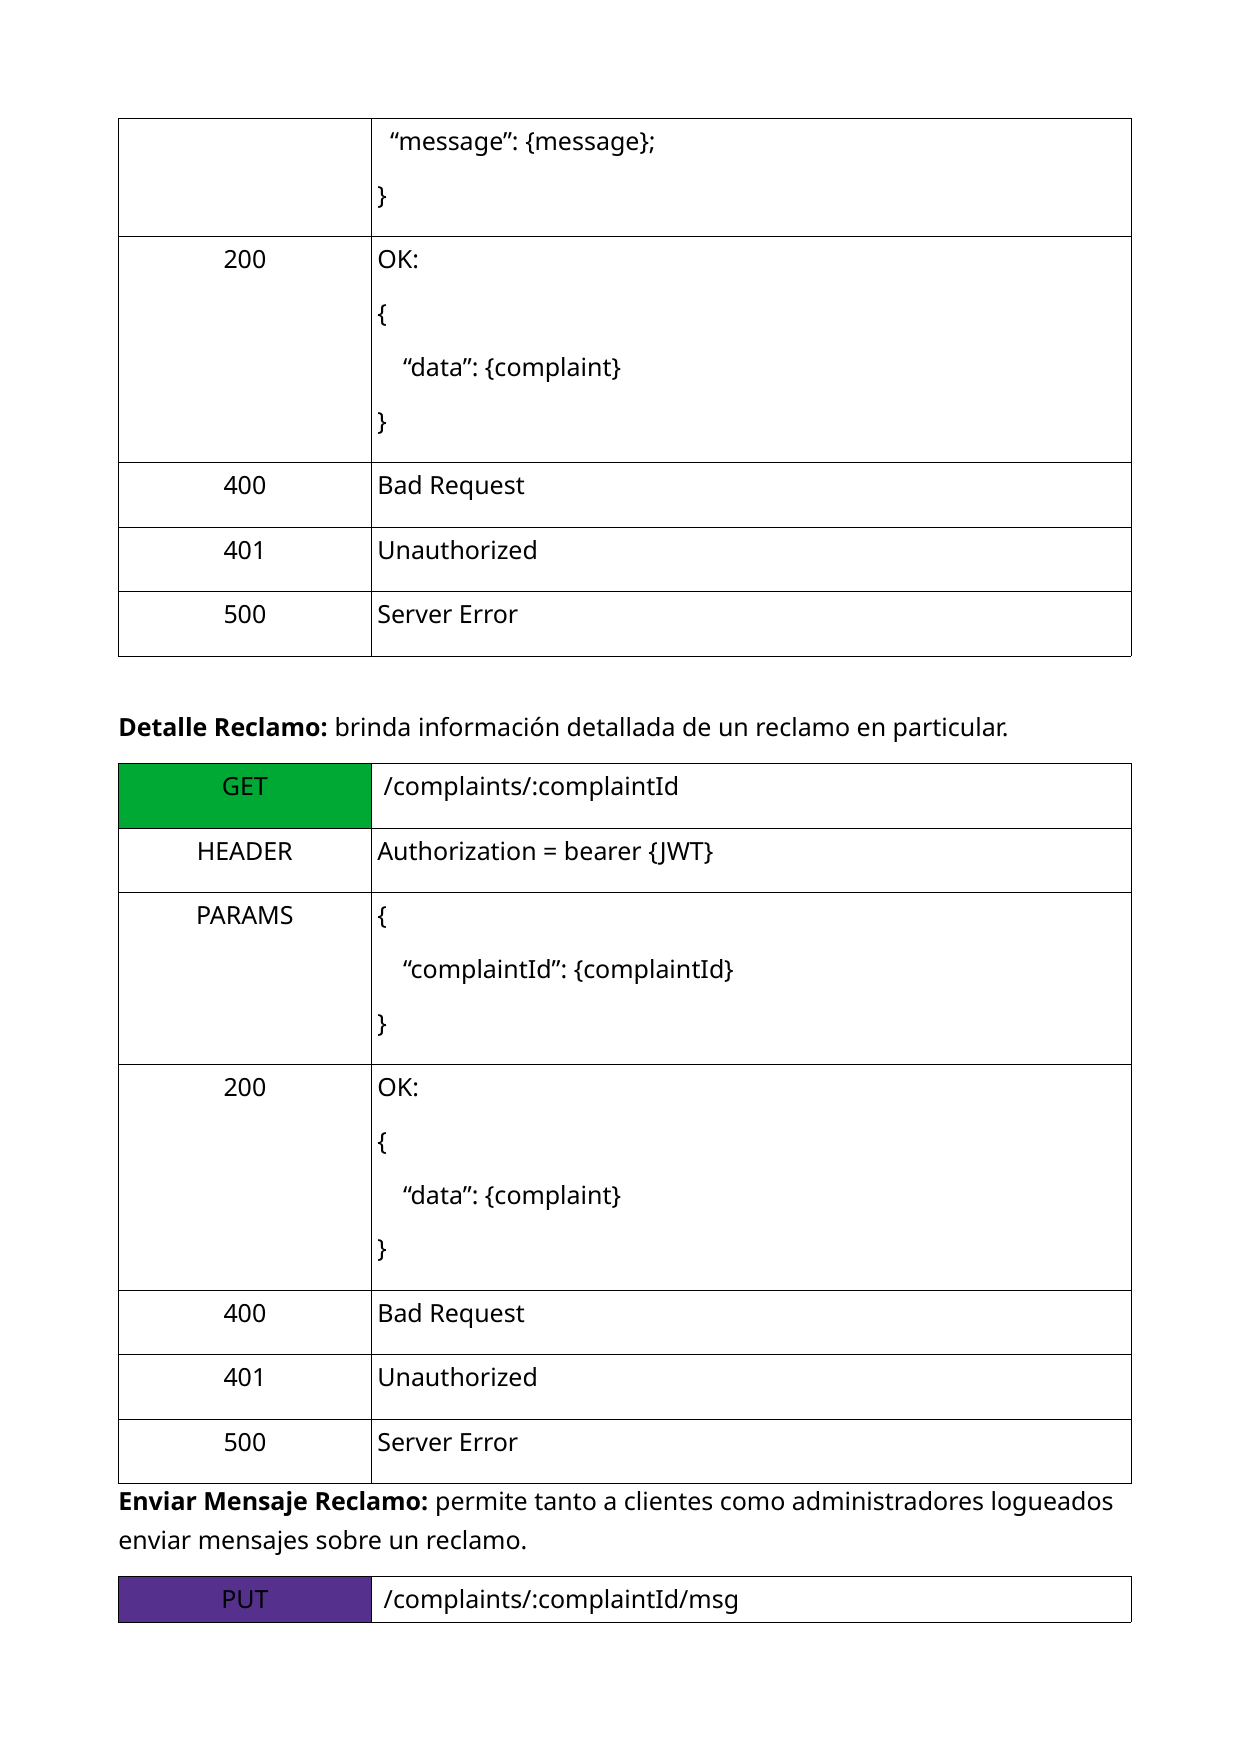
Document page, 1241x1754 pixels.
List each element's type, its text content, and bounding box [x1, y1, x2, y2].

table_cell OK: { “data”: {complaint} } [372, 1065, 1131, 1290]
table_cell 401 [119, 1355, 371, 1419]
text Detalle Reclamo: brinda información detallada de un reclamo en particular. [118, 709, 1122, 743]
table_cell Bad Request [372, 463, 1131, 527]
table_cell { “complaintId”: {complaintId} } [372, 893, 1131, 1064]
table_header GET [119, 764, 371, 828]
table_cell 500 [119, 1420, 371, 1483]
table_cell “message”: {message}; } [372, 119, 1131, 236]
table_cell Unauthorized [372, 528, 1131, 591]
table_cell Server Error [372, 1420, 1131, 1483]
text Enviar Mensaje Reclamo: permite tanto a clientes como administradores logueados enviar mensajes sobre un reclamo. [118, 1484, 1122, 1557]
table_cell 400 [119, 463, 371, 527]
table_cell [119, 119, 371, 236]
table_cell OK: { “data”: {complaint} } [372, 237, 1131, 462]
table_cell 500 [119, 592, 371, 656]
table_header PUT [119, 1577, 371, 1622]
table_header /complaints/:complaintId [372, 764, 1131, 828]
table_cell PARAMS [119, 893, 371, 1064]
table_cell 200 [119, 237, 371, 462]
table_cell Authorization = bearer {JWT} [372, 829, 1131, 892]
table_cell 400 [119, 1291, 371, 1354]
table_header /complaints/:complaintId/msg [372, 1577, 1131, 1622]
table_cell 401 [119, 528, 371, 591]
table_cell Server Error [372, 592, 1131, 656]
table_cell 200 [119, 1065, 371, 1290]
table_cell Unauthorized [372, 1355, 1131, 1419]
table_cell HEADER [119, 829, 371, 892]
table_cell Bad Request [372, 1291, 1131, 1354]
